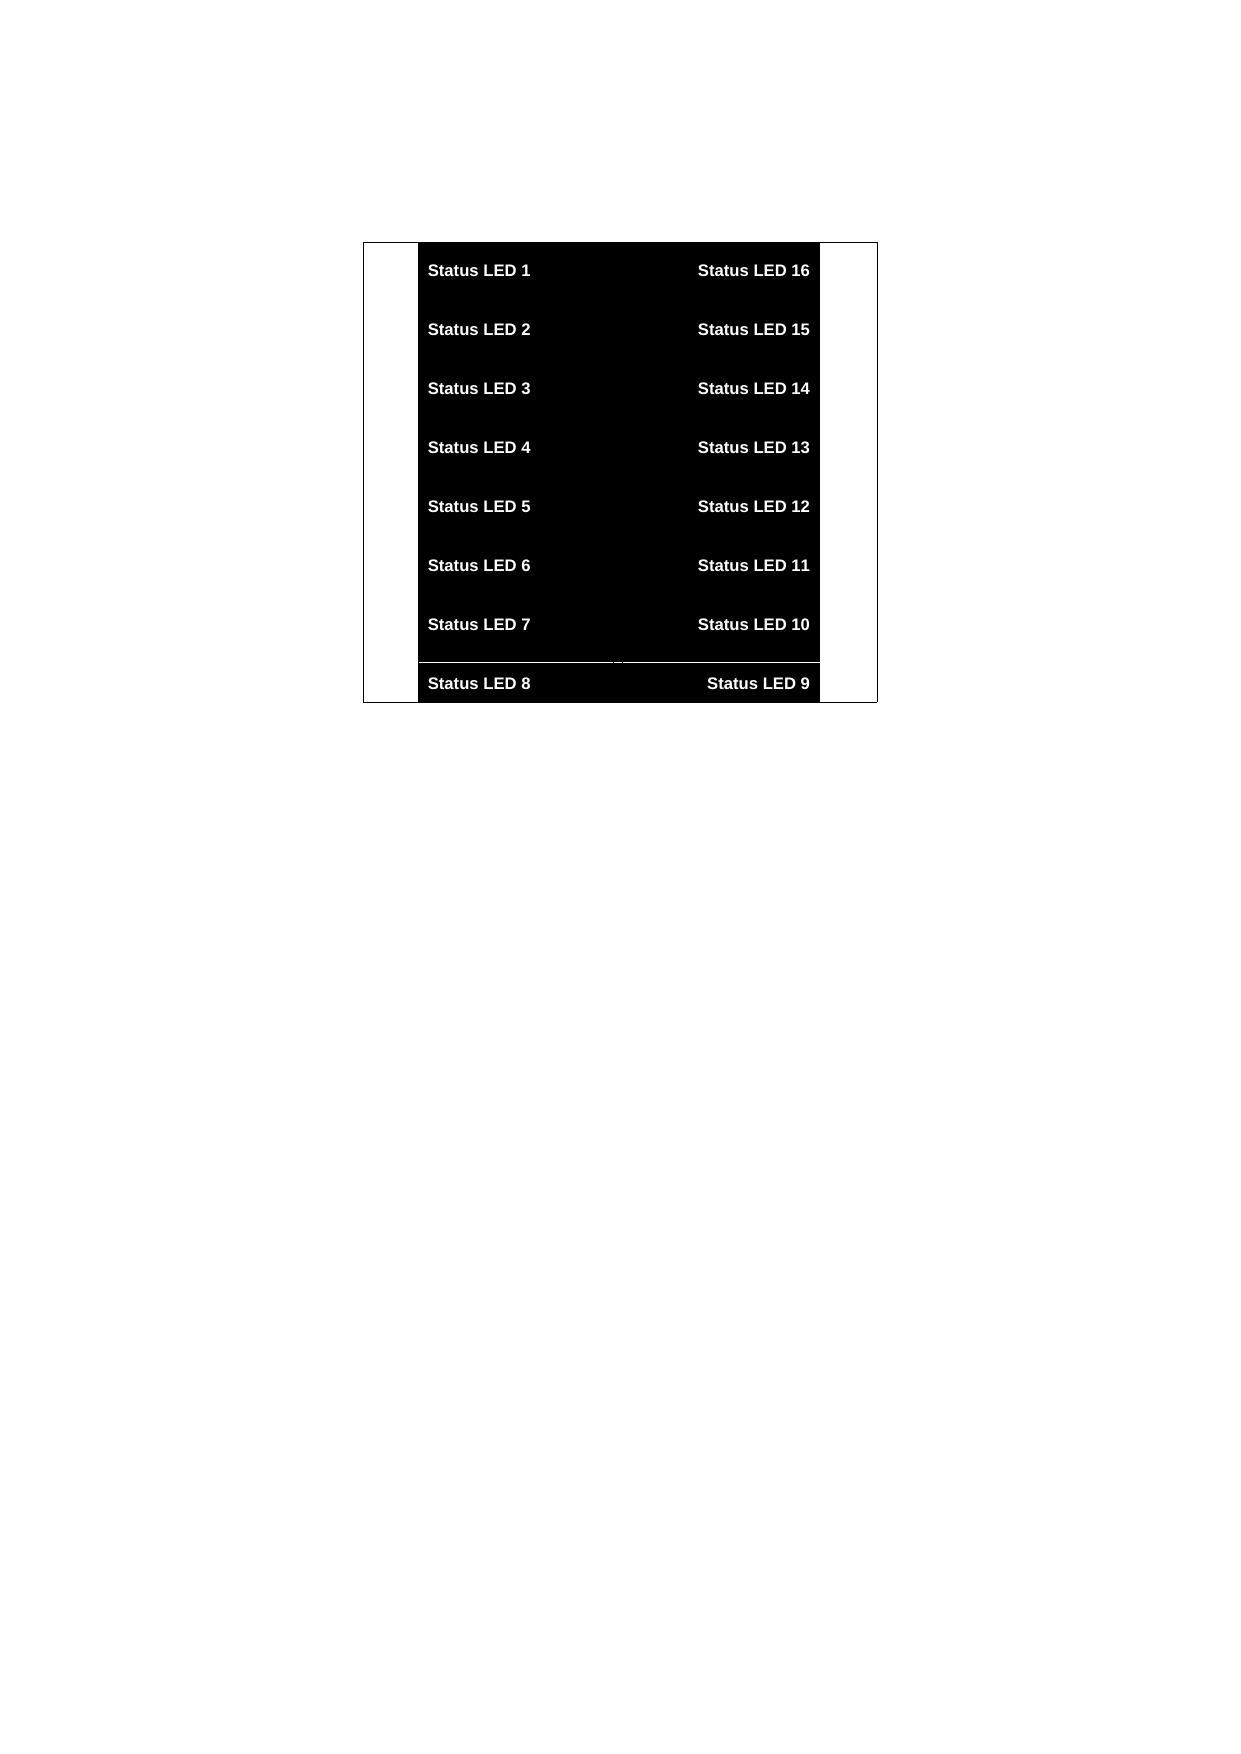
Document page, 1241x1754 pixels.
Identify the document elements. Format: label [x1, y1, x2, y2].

table_cell [623, 250, 820, 280]
table_cell [623, 604, 820, 634]
table_cell [364, 367, 378, 398]
table_header [406, 243, 418, 249]
table_cell [833, 485, 862, 516]
table_cell [406, 516, 418, 544]
table_cell [623, 368, 820, 398]
table_cell [614, 635, 622, 662]
table_cell [406, 544, 418, 575]
table_cell [623, 458, 820, 485]
table_cell [614, 694, 622, 702]
table_cell [406, 485, 418, 516]
table_cell [820, 280, 833, 308]
table_cell [820, 603, 833, 634]
table_cell [419, 309, 613, 339]
table_cell [862, 693, 877, 702]
table_cell [419, 399, 613, 426]
table_cell [862, 426, 877, 457]
table_cell [623, 545, 820, 575]
table_cell [419, 368, 613, 398]
table_header [378, 243, 406, 249]
table_cell [614, 399, 622, 426]
table_cell [378, 485, 406, 516]
table_cell [862, 544, 877, 575]
table_cell [862, 367, 877, 398]
table_cell [378, 367, 406, 398]
table_cell [833, 603, 862, 634]
table_cell [419, 458, 613, 485]
table_cell [364, 485, 378, 516]
table_header [833, 243, 862, 249]
table_cell [833, 457, 862, 485]
table_cell [364, 426, 378, 457]
table_cell [820, 339, 833, 367]
table_cell [820, 634, 833, 662]
table_cell [833, 634, 862, 662]
table_cell [862, 308, 877, 339]
table_cell [364, 339, 378, 367]
table_cell [862, 634, 877, 662]
table_cell [862, 516, 877, 544]
table_cell [378, 693, 406, 702]
table_cell [820, 367, 833, 398]
table_cell [364, 544, 378, 575]
table_cell [833, 575, 862, 603]
table_cell [406, 575, 418, 603]
table_cell [862, 339, 877, 367]
table_cell [378, 544, 406, 575]
table_cell [378, 339, 406, 367]
table_cell [378, 249, 406, 280]
table_cell [364, 249, 378, 280]
table_cell [378, 280, 406, 308]
table_cell [419, 604, 613, 634]
table_cell [406, 634, 418, 662]
table_header [614, 243, 622, 249]
table_cell [364, 516, 378, 544]
table_cell [833, 516, 862, 544]
table_cell [419, 427, 613, 457]
table_cell [614, 576, 622, 603]
table_cell [614, 604, 622, 634]
table_cell [364, 603, 378, 634]
table_cell [364, 663, 378, 693]
table_cell [623, 427, 820, 457]
table_cell [406, 339, 418, 367]
table_cell [623, 399, 820, 426]
table_cell [378, 516, 406, 544]
table_cell [623, 486, 820, 516]
table_cell [364, 457, 378, 485]
table_cell [614, 281, 622, 308]
table_cell [623, 517, 820, 544]
table_cell [833, 280, 862, 308]
table_cell [364, 398, 378, 426]
table_cell [614, 458, 622, 485]
table_cell [364, 280, 378, 308]
table_cell [820, 308, 833, 339]
table_cell [862, 603, 877, 634]
table_cell [406, 603, 418, 634]
table_cell [364, 575, 378, 603]
table_cell [406, 280, 418, 308]
table_cell [623, 694, 820, 702]
table_cell [614, 427, 622, 457]
table_cell [614, 250, 622, 280]
table_cell [623, 635, 820, 662]
table_cell [820, 575, 833, 603]
table_cell [862, 485, 877, 516]
table_cell [833, 398, 862, 426]
table_cell [833, 663, 862, 693]
table_cell [406, 693, 418, 702]
table_cell [419, 486, 613, 516]
table_cell [623, 576, 820, 603]
table_cell [820, 516, 833, 544]
table_cell [419, 635, 613, 662]
table_cell [614, 664, 622, 693]
table_cell [364, 308, 378, 339]
table_cell [833, 693, 862, 702]
table_cell [623, 664, 820, 693]
table_cell [820, 249, 833, 280]
table_cell [419, 545, 613, 575]
table_cell [833, 249, 862, 280]
table_cell [406, 663, 418, 693]
table_cell [378, 426, 406, 457]
table_cell [820, 485, 833, 516]
table_cell [406, 398, 418, 426]
table_cell [862, 663, 877, 693]
table_cell [833, 367, 862, 398]
table_cell [833, 308, 862, 339]
table_header [364, 243, 378, 249]
table_cell [406, 367, 418, 398]
table_cell [406, 457, 418, 485]
table_cell [833, 339, 862, 367]
table_cell [623, 340, 820, 367]
table_cell [378, 457, 406, 485]
table_cell [833, 544, 862, 575]
table_cell [406, 308, 418, 339]
table_cell [820, 544, 833, 575]
table_cell [406, 249, 418, 280]
table_cell [378, 308, 406, 339]
table_cell [614, 309, 622, 339]
table_header [862, 243, 877, 249]
table_cell [862, 398, 877, 426]
table_cell [419, 517, 613, 544]
table_cell [419, 250, 613, 280]
table_cell [833, 426, 862, 457]
table_cell [862, 575, 877, 603]
table_cell [378, 398, 406, 426]
table_cell [862, 457, 877, 485]
table_cell [406, 426, 418, 457]
table_cell [419, 694, 613, 702]
table_cell [614, 340, 622, 367]
table_header [820, 243, 833, 249]
table_header [623, 243, 820, 249]
table_cell [364, 634, 378, 662]
table_cell [614, 545, 622, 575]
table_cell [862, 249, 877, 280]
table_cell [623, 309, 820, 339]
table_cell [419, 281, 613, 308]
table_cell [378, 603, 406, 634]
table_cell [614, 368, 622, 398]
table_cell [378, 663, 406, 693]
table_cell [378, 575, 406, 603]
table_cell [820, 398, 833, 426]
table_cell [614, 486, 622, 516]
table_cell [862, 280, 877, 308]
table_cell [378, 634, 406, 662]
table_cell [820, 457, 833, 485]
table_cell [419, 664, 613, 693]
table_header [419, 243, 613, 249]
table_cell [419, 340, 613, 367]
table_cell [623, 281, 820, 308]
table_cell [820, 693, 833, 702]
table_cell [820, 663, 833, 693]
table_cell [614, 517, 622, 544]
table_cell [364, 693, 378, 702]
table_cell [419, 576, 613, 603]
table_cell [820, 426, 833, 457]
